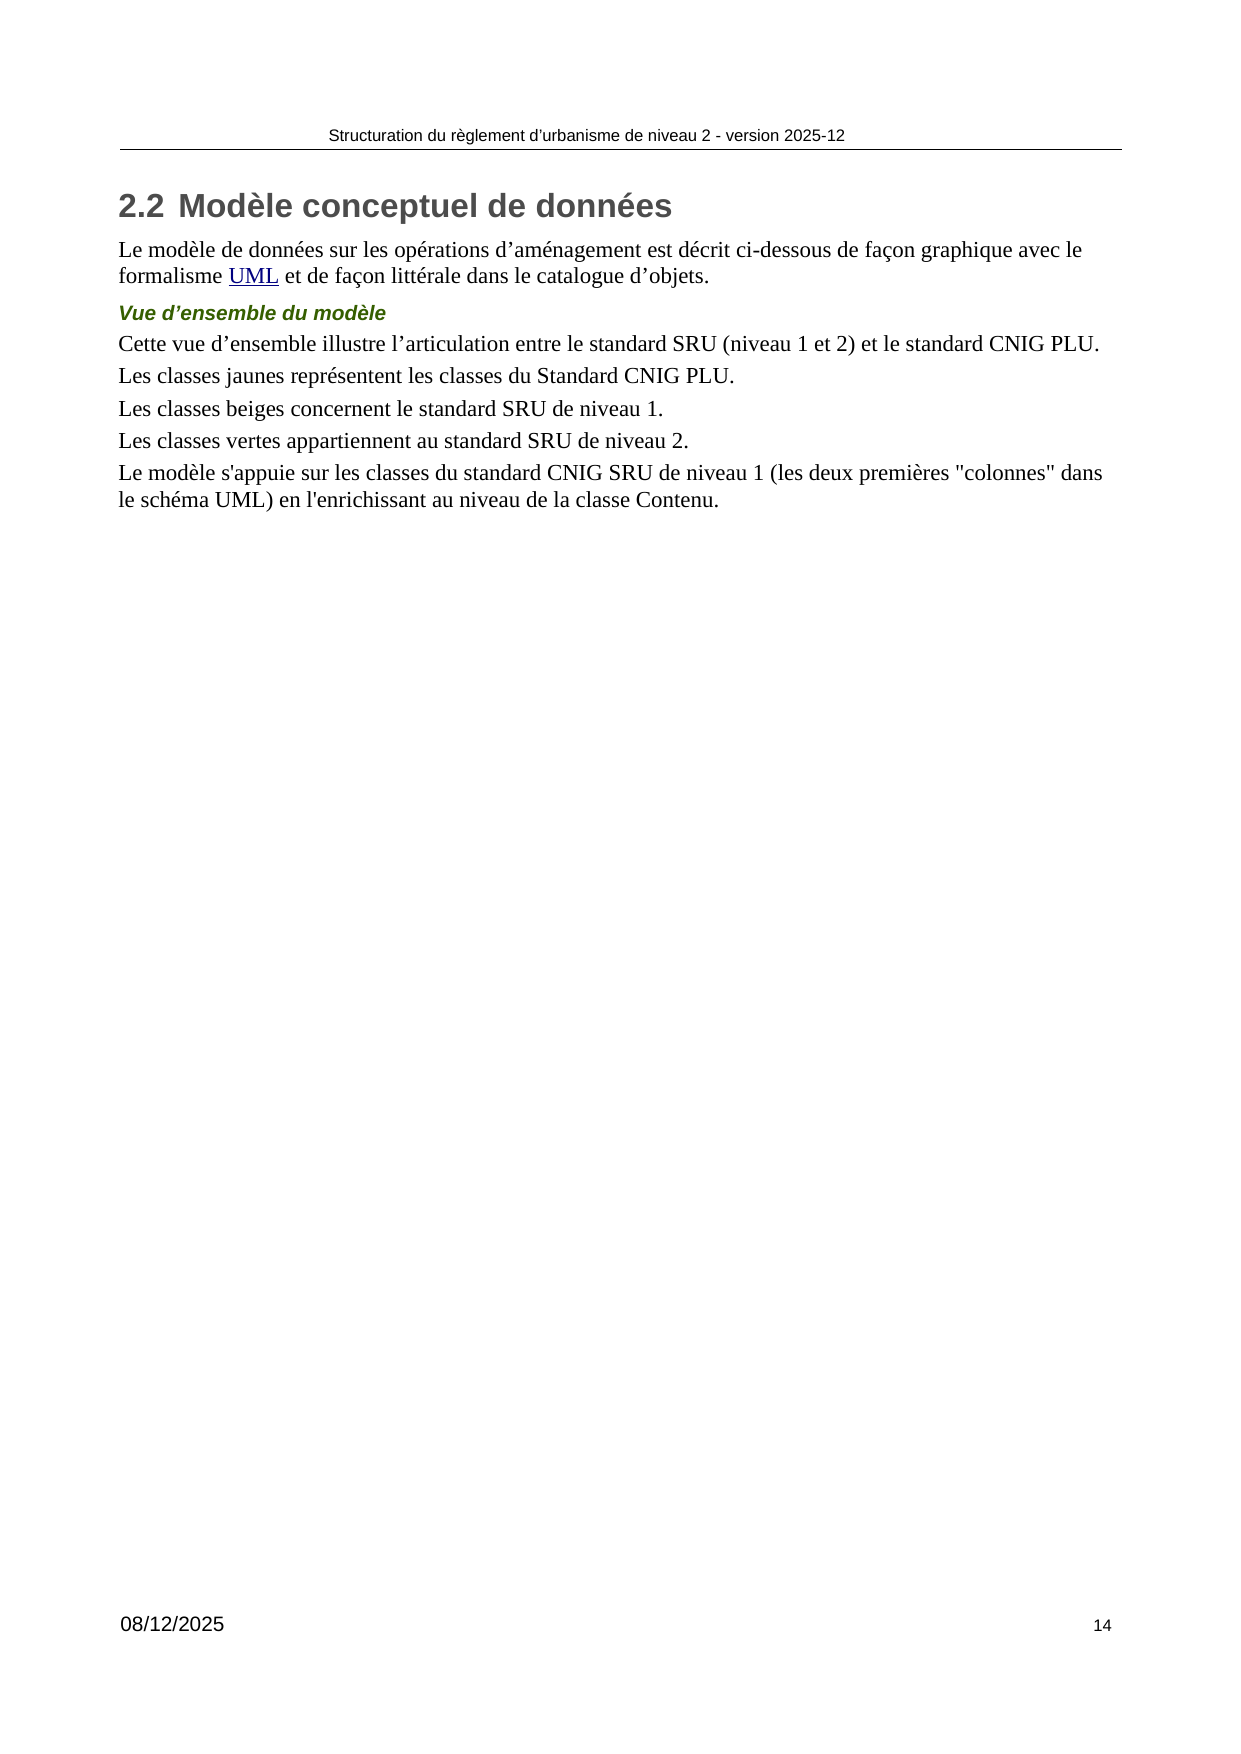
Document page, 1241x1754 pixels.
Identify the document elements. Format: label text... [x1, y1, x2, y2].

text Les classes beiges concernent le standard SRU de niveau 1. [118, 395, 1122, 421]
text Les classes vertes appartiennent au standard SRU de niveau 2. [118, 427, 1122, 453]
text Cette vue d’ensemble illustre l’articulation entre le standard SRU (niveau 1 et 2) et le standard CNIG PLU. [118, 330, 1122, 357]
text Le modèle s'appuie sur les classes du standard CNIG SRU de niveau 1 (les deux premières "colonnes" dans le schéma UML) en l'enrichissant au niveau de la classe Contenu. [118, 459, 1122, 512]
text Le modèle de données sur les opérations d’aménagement est décrit ci-dessous de façon graphique avec le formalisme UML et de façon littérale dans le catalogue d’objets. [118, 236, 1122, 289]
subtitle Vue d’ensemble du modèle [118, 300, 1122, 324]
subtitle Modèle conceptuel de données [118, 186, 1122, 224]
text Les classes jaunes représentent les classes du Standard CNIG PLU. [118, 363, 1122, 389]
